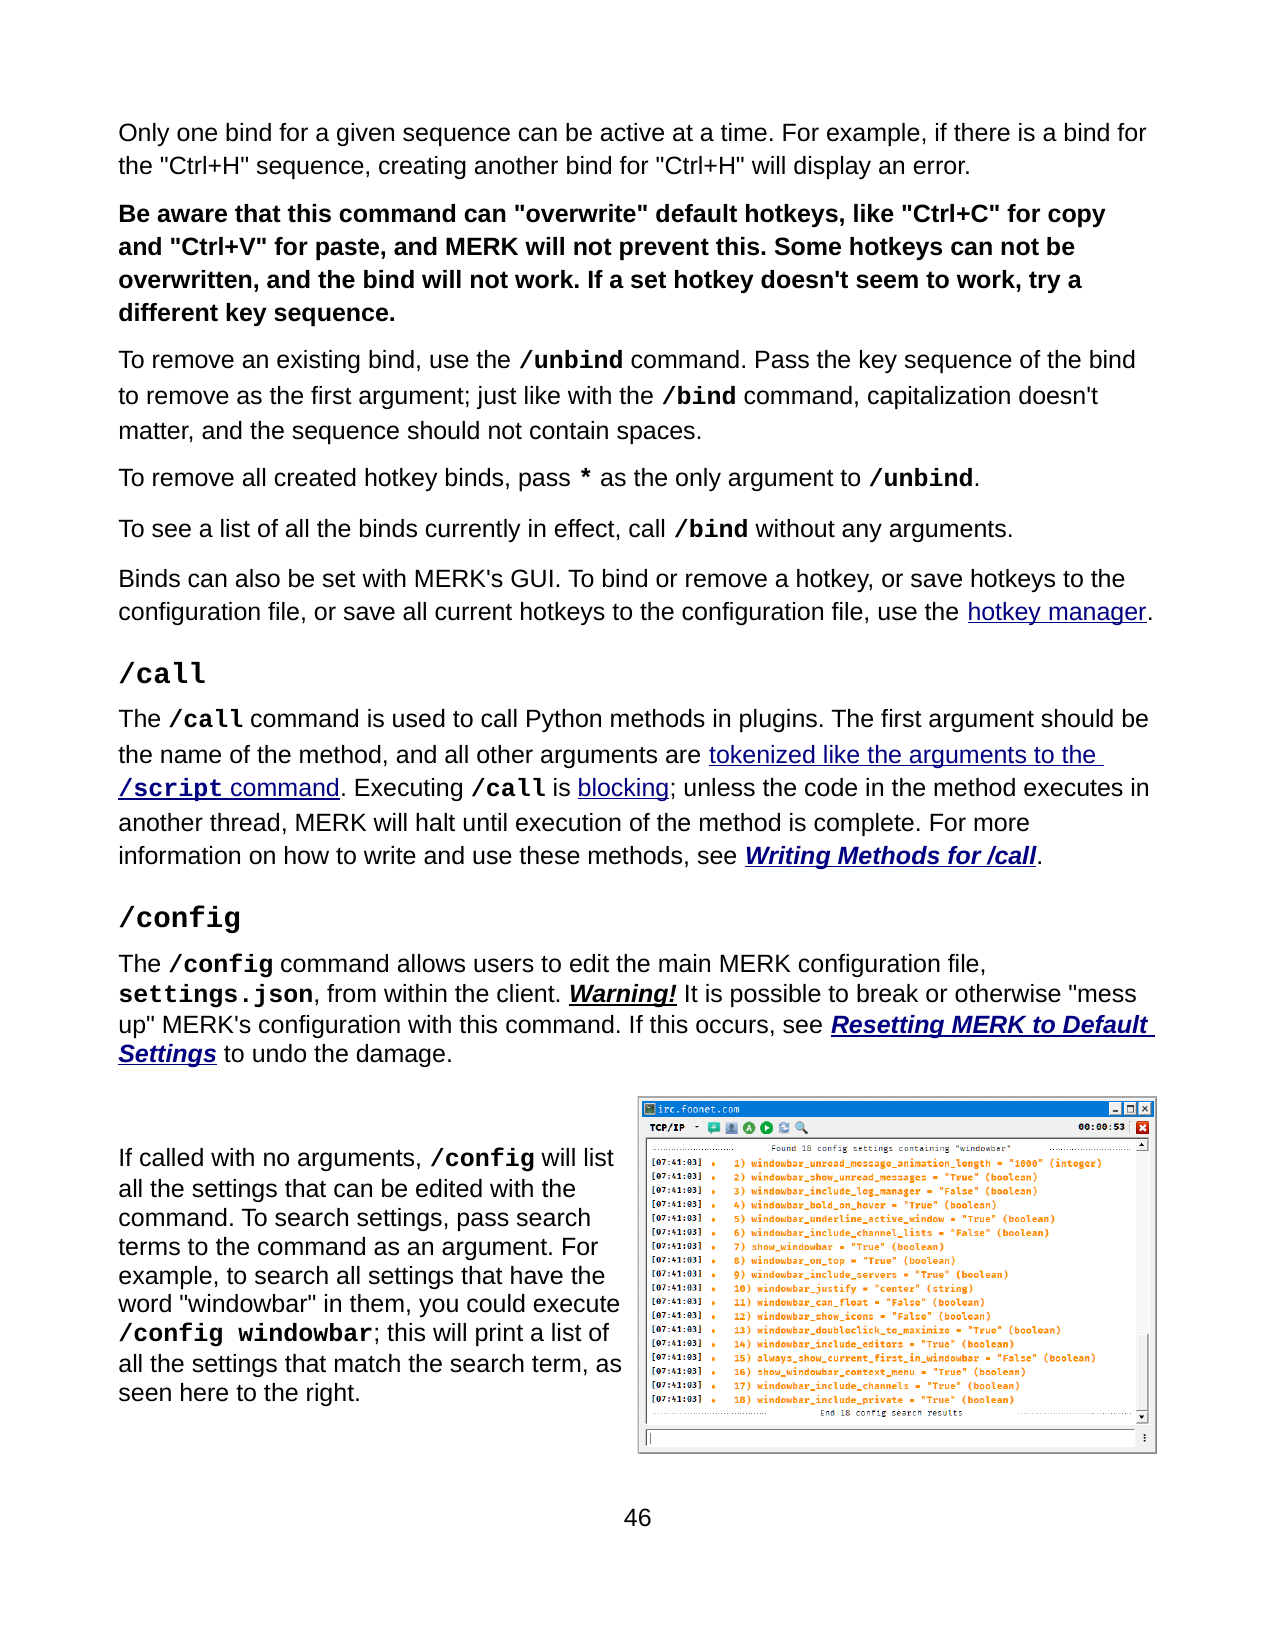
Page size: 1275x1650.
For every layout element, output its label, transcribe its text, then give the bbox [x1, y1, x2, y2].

text Binds can also be set with MERK's GUI. To bind or remove a hotkey, or save hotkeys to the configuration file, or save all current hotkeys to the configuration file, use the hotkey manager. [118, 564, 1157, 625]
text To see a list of all the binds currently in effect, call /bind without any arguments. [118, 513, 1157, 544]
table_header If called with no arguments, /config will list all the settings that can be edited with the command. To search settings, pass search terms to the command as an argument. For example, to search all settings that have the word "windowbar" in them, you could execute /config windowbar; this will print a list of all the settings that match the search term, as seen here to the right. [118, 1097, 637, 1453]
text To remove an existing bind, use the /unbind command. Pass the key sequence of the bind to remove as the first argument; just like with the /bind command, capitalization doesn't matter, and the sequence should not contain spaces. [118, 345, 1157, 444]
text To remove all created hotkey binds, pass * as the only argument to /unbind. [118, 463, 1157, 494]
subtitle /config [118, 903, 1157, 936]
text Only one bind for a given sequence can be active at a time. For example, if there is a bind for the "Ctrl+H" sequence, creating another bind for "Ctrl+H" will display an error. [118, 118, 1157, 180]
text The /call command is used to call Python methods in plugins. The first argument should be the name of the method, and all other arguments are tokenized like the arguments to the /script command. Executing /call is blocking; unless the code in the method executes in another thread, MERK will halt until execution of the method is complete. For more information on how to write and use these methods, see Writing Methods for /call. [118, 704, 1157, 869]
text The /config command allows users to edit the main MERK configuration file, settings.json, from within the client. Warning! It is possible to break or otherwise "mess up" MERK's configuration with this command. If this occurs, see Resetting MERK to Default Settings to undo the damage. [118, 948, 1157, 1068]
text Be aware that this command can "overwrite" default hotkeys, like "Ctrl+C" for copy and "Ctrl+V" for paste, and MERK will not prevent this. Some hotkeys can not be overwritten, and the bind will not work. If a set hotkey doesn't seem to work, try a different key sequence. [118, 199, 1157, 327]
picture [637, 1096, 1157, 1454]
subtitle /call [118, 659, 1157, 692]
